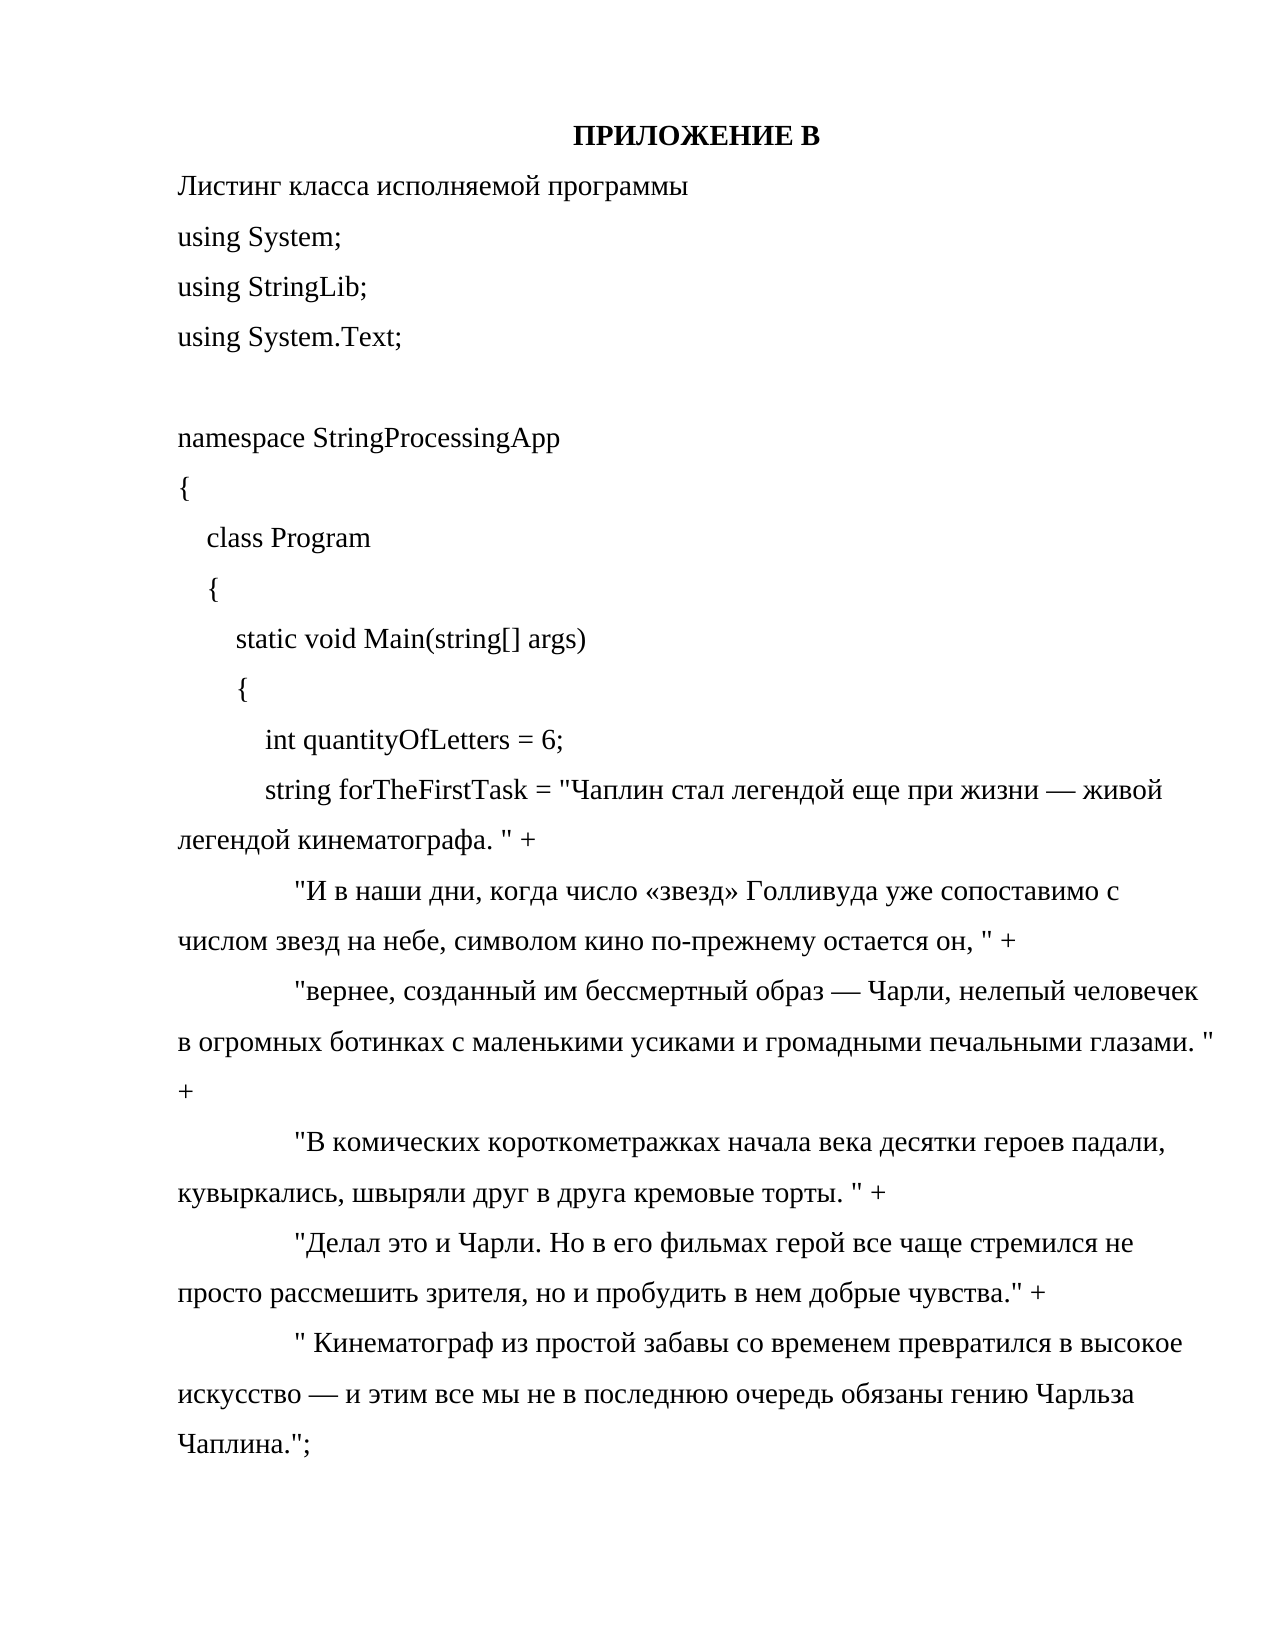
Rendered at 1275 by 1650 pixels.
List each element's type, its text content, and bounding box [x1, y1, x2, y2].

text int quantityOfLetters = 6; [177, 722, 1216, 755]
text "В комических короткометражках начала века десятки героев падали, кувыркались, швыряли друг в друга кремовые торты. " + [177, 1124, 1216, 1208]
text string forTheFirstTask = "Чаплин стал легендой еще при жизни — живой легендой кинематографа. " + [177, 772, 1216, 856]
text class Program [177, 521, 1216, 554]
text "И в наши дни, когда число «звезд» Голливуда уже сопоставимо с числом звезд на небе, символом кино по-прежнему остается он, " + [177, 873, 1216, 957]
text "Делал это и Чарли. Но в его фильмах герой все чаще стремился не просто рассмешить зрителя, но и пробудить в нем добрые чувства." + [177, 1225, 1216, 1309]
text ПРИЛОЖЕНИЕ B [177, 118, 1216, 152]
text using System; [177, 219, 1216, 252]
text "вернее, созданный им бессмертный образ — Чарли, нелепый человечек в огромных ботинках с маленькими усиками и громадными печальными глазами. " + [177, 973, 1216, 1108]
text static void Main(string[] args) [177, 621, 1216, 655]
text using System.Text; [177, 319, 1216, 353]
text Листинг класса исполняемой программы [177, 168, 1216, 202]
text { [177, 470, 1216, 504]
text { [177, 571, 1216, 604]
text using StringLib; [177, 269, 1216, 303]
text " Кинематограф из простой забавы со временем превратился в высокое искусство — и этим все мы не в последнюю очередь обязаны гению Чарльза Чаплина."; [177, 1326, 1216, 1460]
text { [177, 672, 1216, 705]
text namespace StringProcessingApp [177, 420, 1216, 453]
